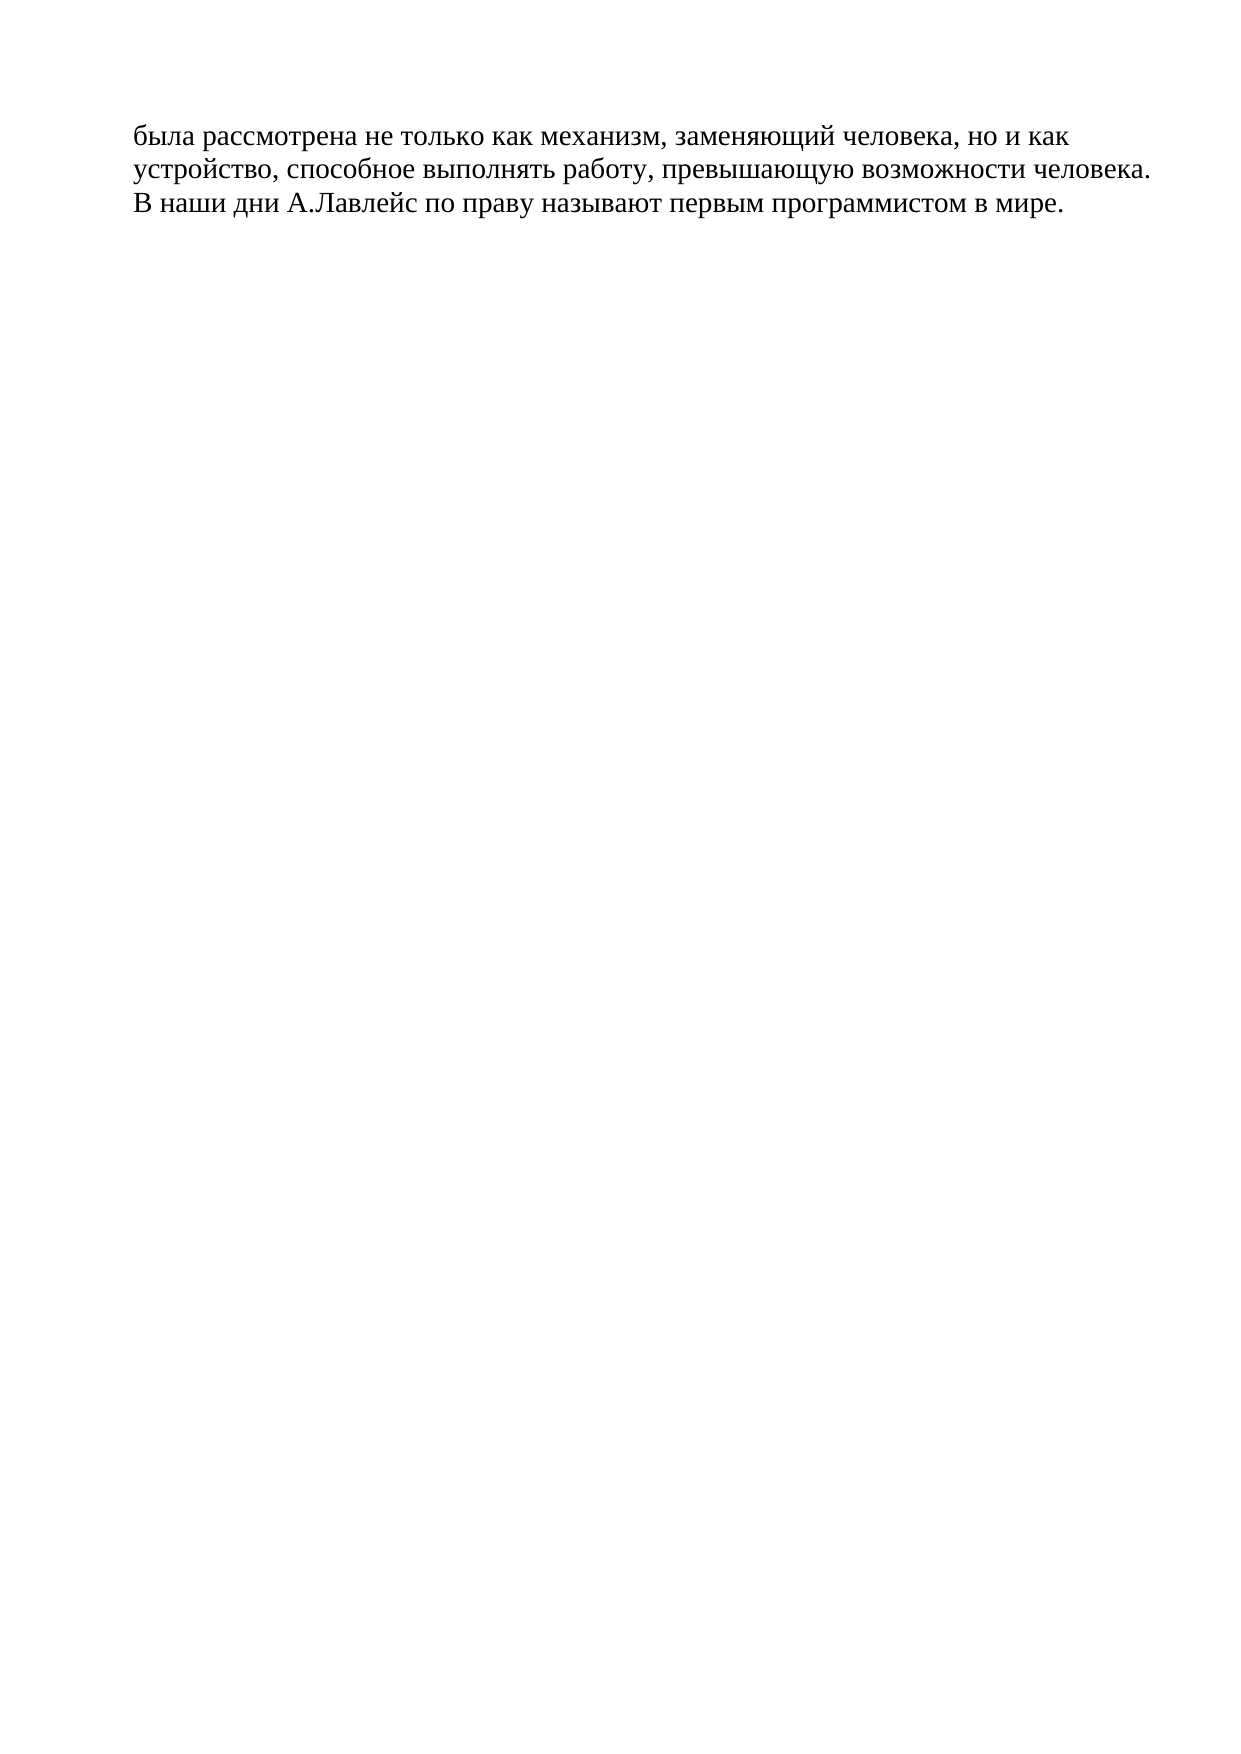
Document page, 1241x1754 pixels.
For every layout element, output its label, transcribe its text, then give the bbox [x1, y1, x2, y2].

list была рассмотрена не только как механизм, заменяющий человека, но и как устройство, способное выполнять работу, превышающую возможности человека. В наши дни А.Лавлейс по праву называют первым программистом в мире. [58, 118, 1152, 219]
